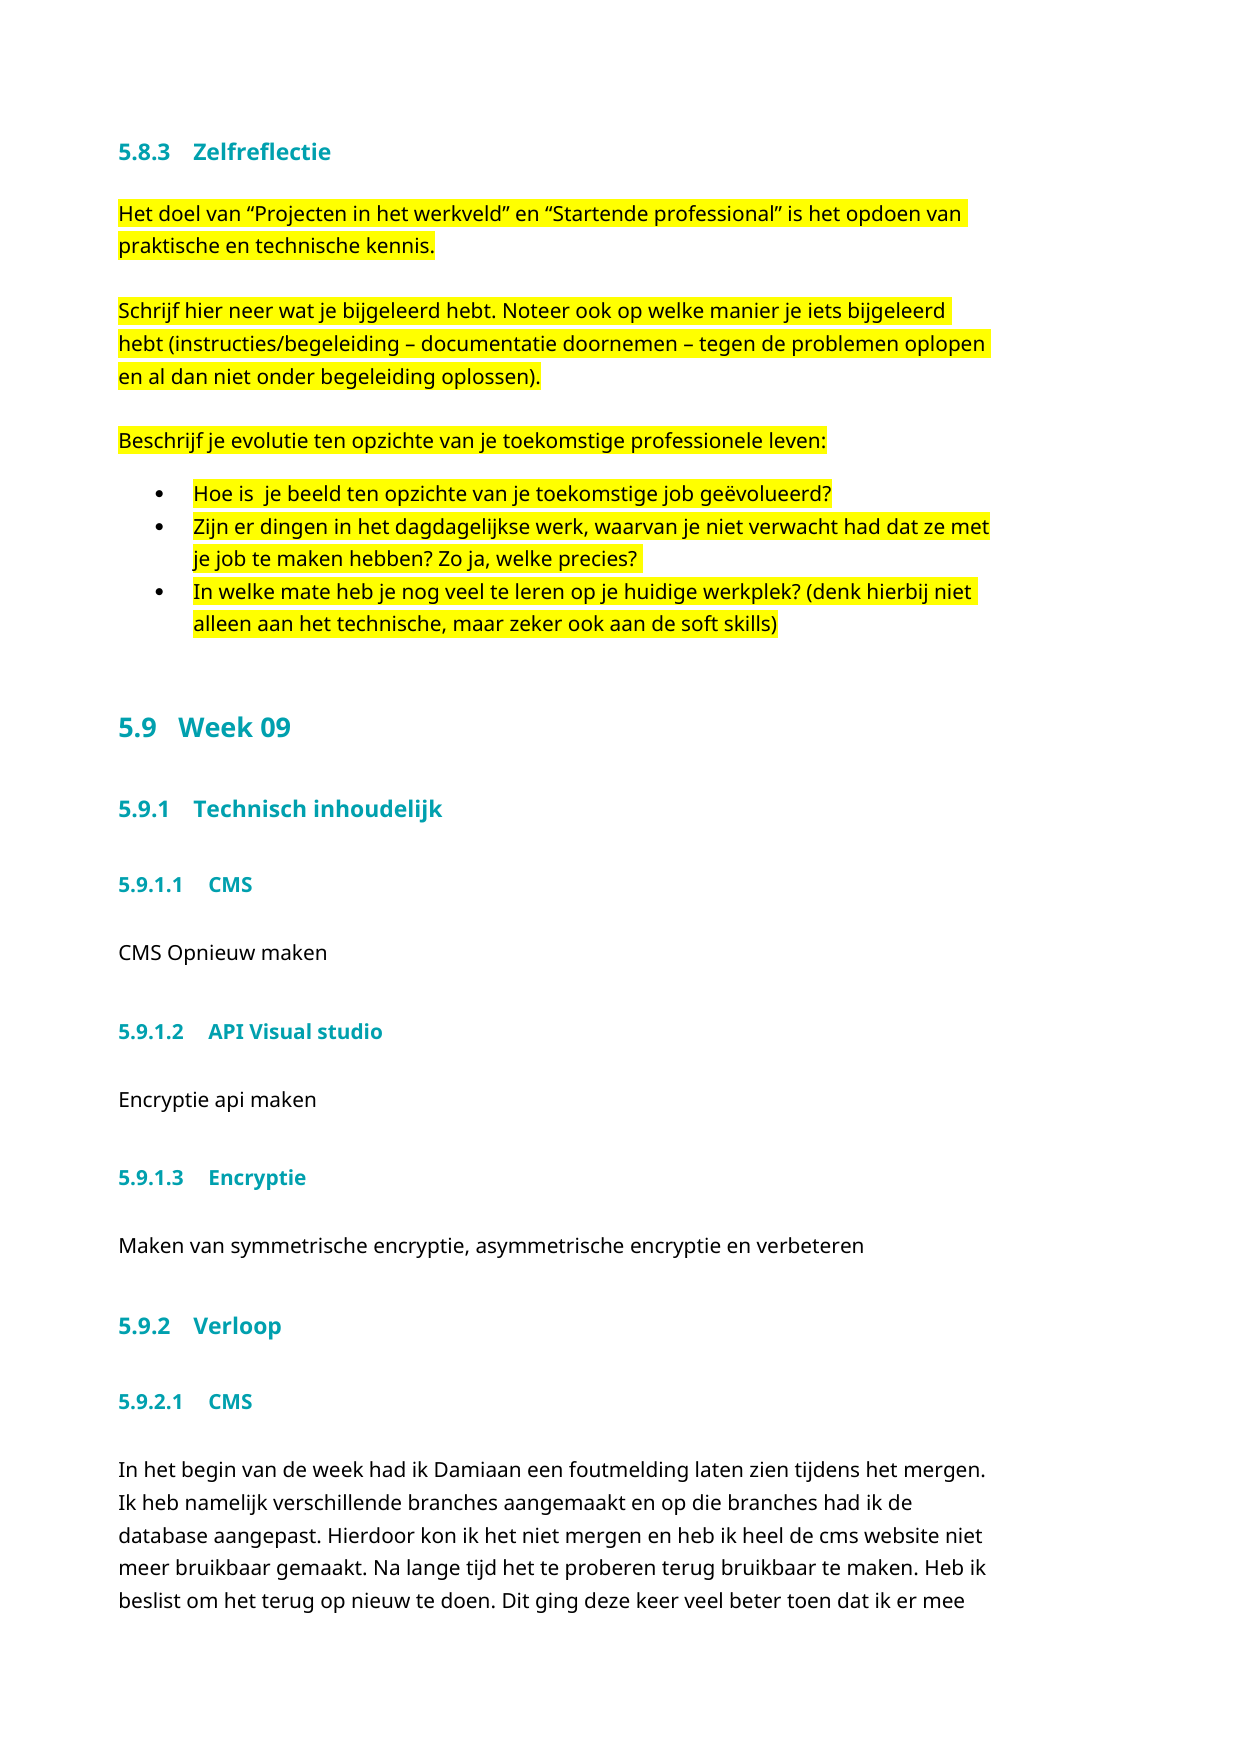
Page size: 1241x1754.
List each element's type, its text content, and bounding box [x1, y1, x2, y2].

text Het doel van “Projecten in het werkveld” en “Startende professional” is het opdoen van praktische en technische kennis. Schrijf hier neer wat je bijgeleerd hebt. Noteer ook op welke manier je iets bijgeleerd hebt (instructies/begeleiding – documentatie doornemen – tegen de problemen oplopen en al dan niet onder begeleiding oplossen). [118, 199, 992, 390]
text Maken van symmetrische encryptie, asymmetrische encryptie en verbeteren [118, 1231, 992, 1260]
text Encryptie api maken [118, 1085, 992, 1113]
subtitle CMS [118, 1387, 992, 1416]
text Beschrijf je evolutie ten opzichte van je toekomstige professionele leven: [118, 426, 992, 454]
subtitle API Visual studio [118, 1017, 992, 1045]
text In het begin van de week had ik Damiaan een foutmelding laten zien tijdens het mergen. Ik heb namelijk verschillende branches aangemaakt en op die branches had ik de database aangepast. Hierdoor kon ik het niet mergen en heb ik heel de cms website niet meer bruikbaar gemaakt. Na lange tijd het te proberen terug bruikbaar te maken. Heb ik beslist om het terug op nieuw te doen. Dit ging deze keer veel beter toen dat ik er mee [118, 1456, 992, 1614]
subtitle Zelfreflectie [118, 136, 992, 167]
list In welke mate heb je nog veel te leren op je huidige werkplek? (denk hierbij niet alleen aan het technische, maar zeker ook aan de soft skills) [156, 577, 992, 638]
subtitle Technisch inhoudelijk [118, 793, 992, 824]
subtitle CMS [118, 871, 992, 899]
subtitle Encryptie [118, 1163, 992, 1192]
list Hoe is je beeld ten opzichte van je toekomstige job geëvolueerd? [156, 479, 992, 508]
list Zijn er dingen in het dagdagelijkse werk, waarvan je niet verwacht had dat ze met je job te maken hebben? Zo ja, welke precies? [156, 512, 992, 573]
subtitle Week 09 [118, 709, 992, 746]
subtitle Verloop [118, 1310, 992, 1341]
text CMS Opnieuw maken [118, 938, 992, 967]
